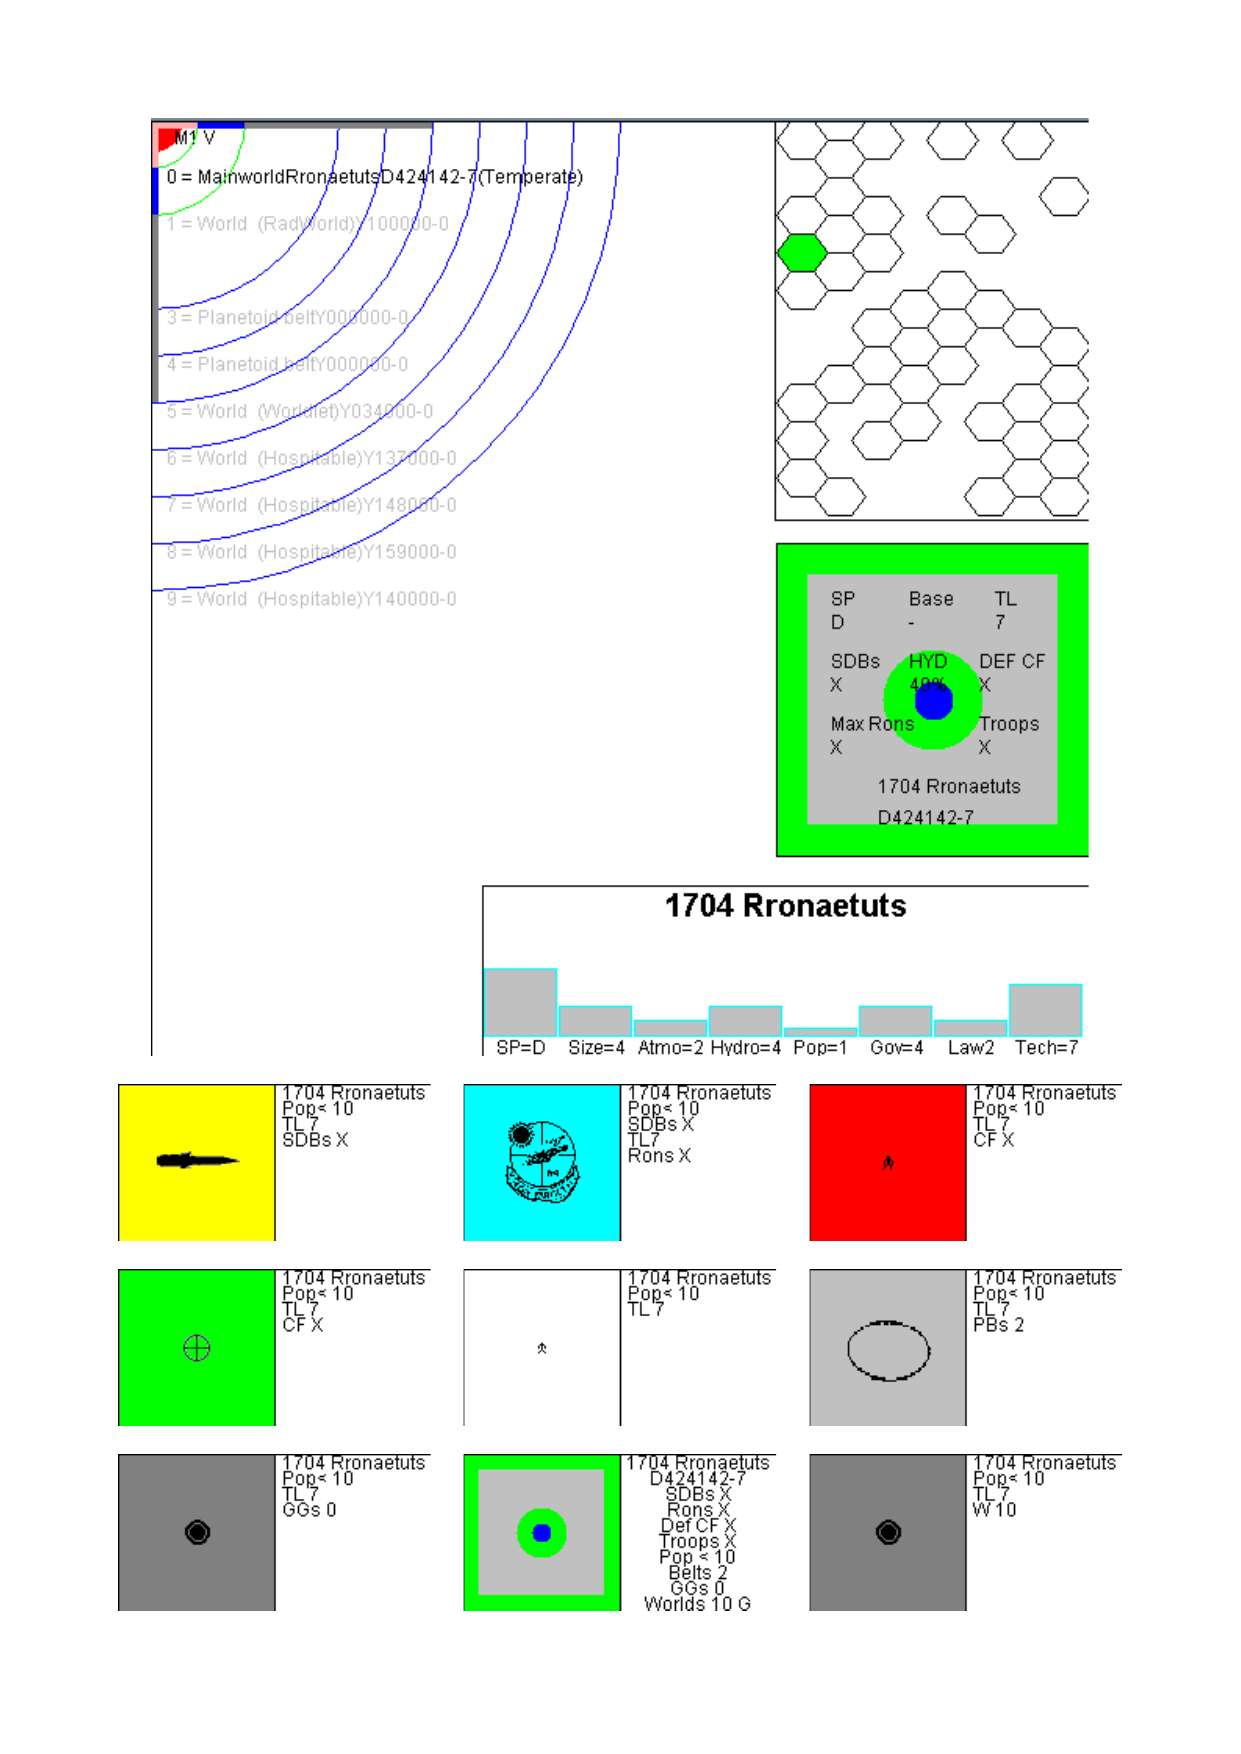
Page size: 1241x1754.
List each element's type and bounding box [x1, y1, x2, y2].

picture [809, 1454, 1122, 1611]
picture [118, 1269, 431, 1426]
picture [118, 1454, 431, 1611]
picture [151, 118, 1089, 1056]
picture [463, 1084, 777, 1241]
picture [118, 1084, 431, 1241]
picture [809, 1084, 1122, 1241]
picture [463, 1454, 777, 1611]
picture [463, 1269, 777, 1426]
picture [809, 1269, 1122, 1426]
